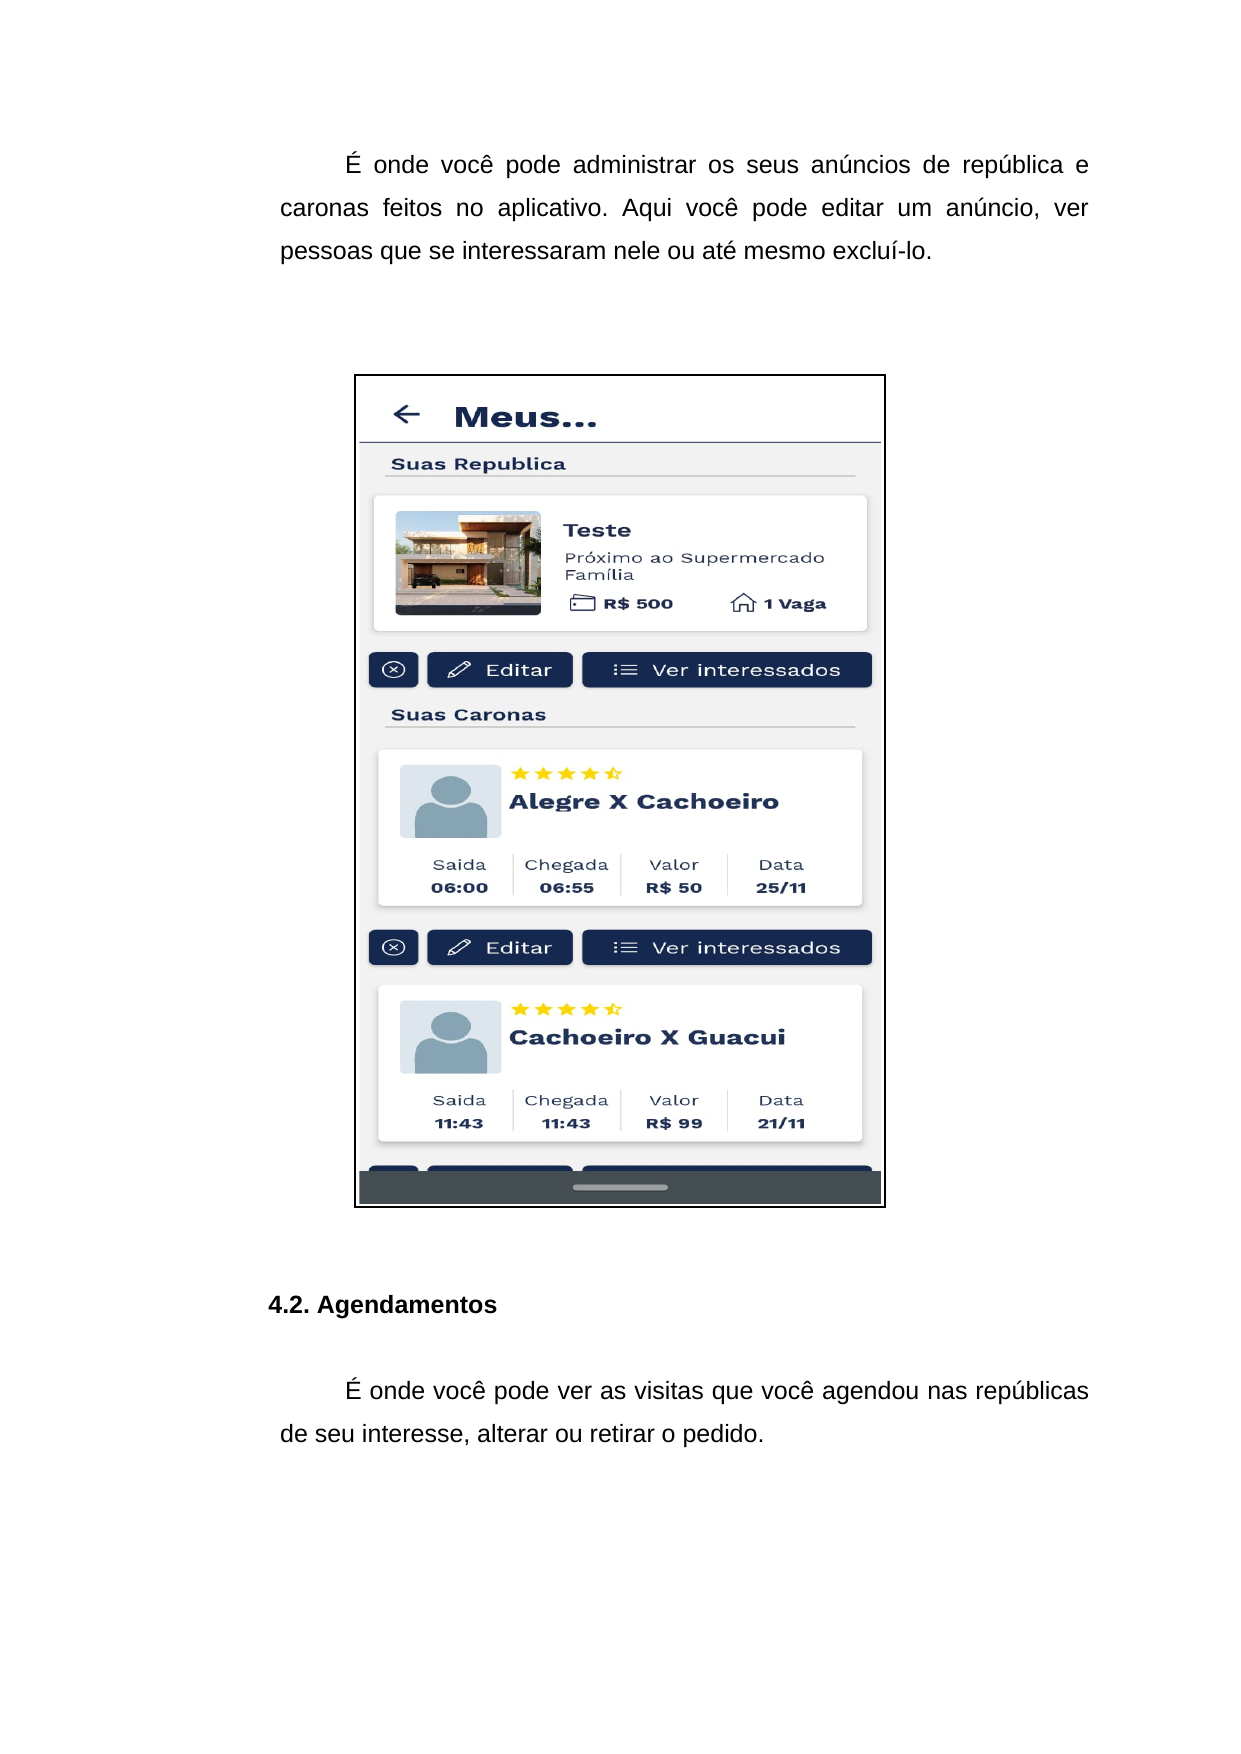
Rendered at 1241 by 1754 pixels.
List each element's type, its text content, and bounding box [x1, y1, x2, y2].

list É onde você pode ver as visitas que você agendou nas repúblicas de seu interesse, alterar ou retirar o pedido. [280, 1376, 1090, 1448]
list É onde você pode administrar os seus anúncios de república e caronas feitos no aplicativo. Aqui você pode editar um anúncio, ver pessoas que se interessaram nele ou até mesmo excluí-lo. [280, 150, 1090, 265]
picture [359, 378, 881, 1204]
list 4.2. Agendamentos [268, 1290, 1090, 1318]
